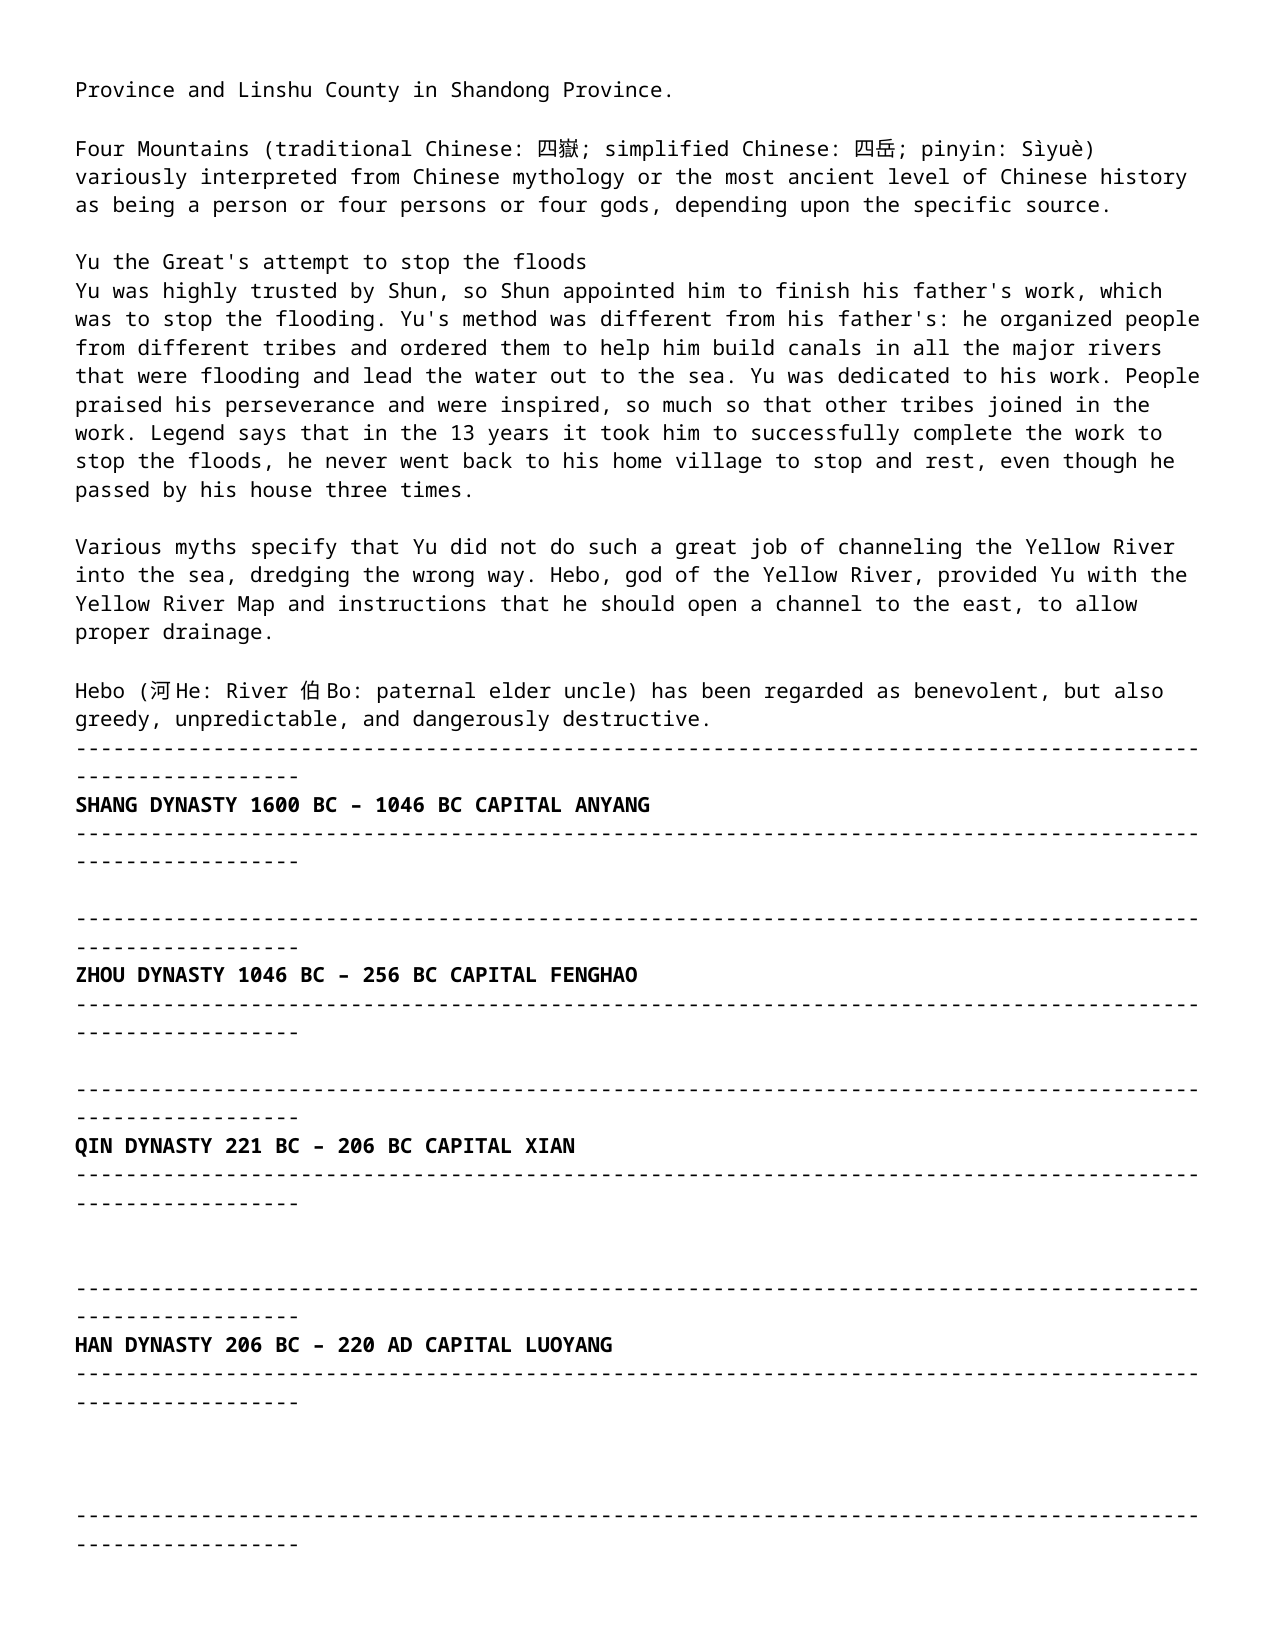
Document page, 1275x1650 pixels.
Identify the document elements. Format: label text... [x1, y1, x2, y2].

text Hebo (河 He: River 伯 Bo: paternal elder uncle) has been regarded as benevolent, but also greedy, unpredictable, and dangerously destructive. [75, 674, 1200, 733]
text ------------------------------------------------------------------------------------------------------------ [75, 903, 1200, 960]
text ZHOU DYNASTY 1046 BC – 256 BC CAPITAL FENGHAO [75, 960, 1200, 989]
text Four Mountains (traditional Chinese: 四嶽; simplified Chinese: 四岳; pinyin: Sìyuè) variously interpreted from Chinese mythology or the most ancient level of Chinese history as being a person or four persons or four gods, depending upon the specific source. [75, 132, 1200, 219]
text ------------------------------------------------------------------------------------------------------------ [75, 1159, 1200, 1216]
text QIN DYNASTY 221 BC – 206 BC CAPITAL XIAN [75, 1131, 1200, 1159]
text HAN DYNASTY 206 BC – 220 AD CAPITAL LUOYANG [75, 1330, 1200, 1358]
text ------------------------------------------------------------------------------------------------------------ [75, 733, 1200, 790]
text ------------------------------------------------------------------------------------------------------------ [75, 1501, 1200, 1557]
text ------------------------------------------------------------------------------------------------------------ [75, 989, 1200, 1046]
text ------------------------------------------------------------------------------------------------------------ [75, 1074, 1200, 1131]
text Various myths specify that Yu did not do such a great job of channeling the Yellow River into the sea, dredging the wrong way. Hebo, god of the Yellow River, provided Yu with the Yellow River Map and instructions that he should open a channel to the east, to allow proper drainage. [75, 532, 1200, 646]
text ------------------------------------------------------------------------------------------------------------ [75, 1358, 1200, 1415]
text Province and Linshu County in Shandong Province. [75, 75, 1200, 103]
text Yu was highly trusted by Shun, so Shun appointed him to finish his father's work, which was to stop the flooding. Yu's method was different from his father's: he organized people from different tribes and ordered them to help him build canals in all the major rivers that were flooding and lead the water out to the sea. Yu was dedicated to his work. People praised his perseverance and were inspired, so much so that other tribes joined in the work. Legend says that in the 13 years it took him to successfully complete the work to stop the floods, he never went back to his home village to stop and rest, even though he passed by his house three times. [75, 276, 1200, 503]
text SHANG DYNASTY 1600 BC – 1046 BC CAPITAL ANYANG [75, 790, 1200, 818]
text Yu the Great's attempt to stop the floods [75, 247, 1200, 276]
text ------------------------------------------------------------------------------------------------------------ [75, 1273, 1200, 1330]
text ------------------------------------------------------------------------------------------------------------ [75, 818, 1200, 875]
